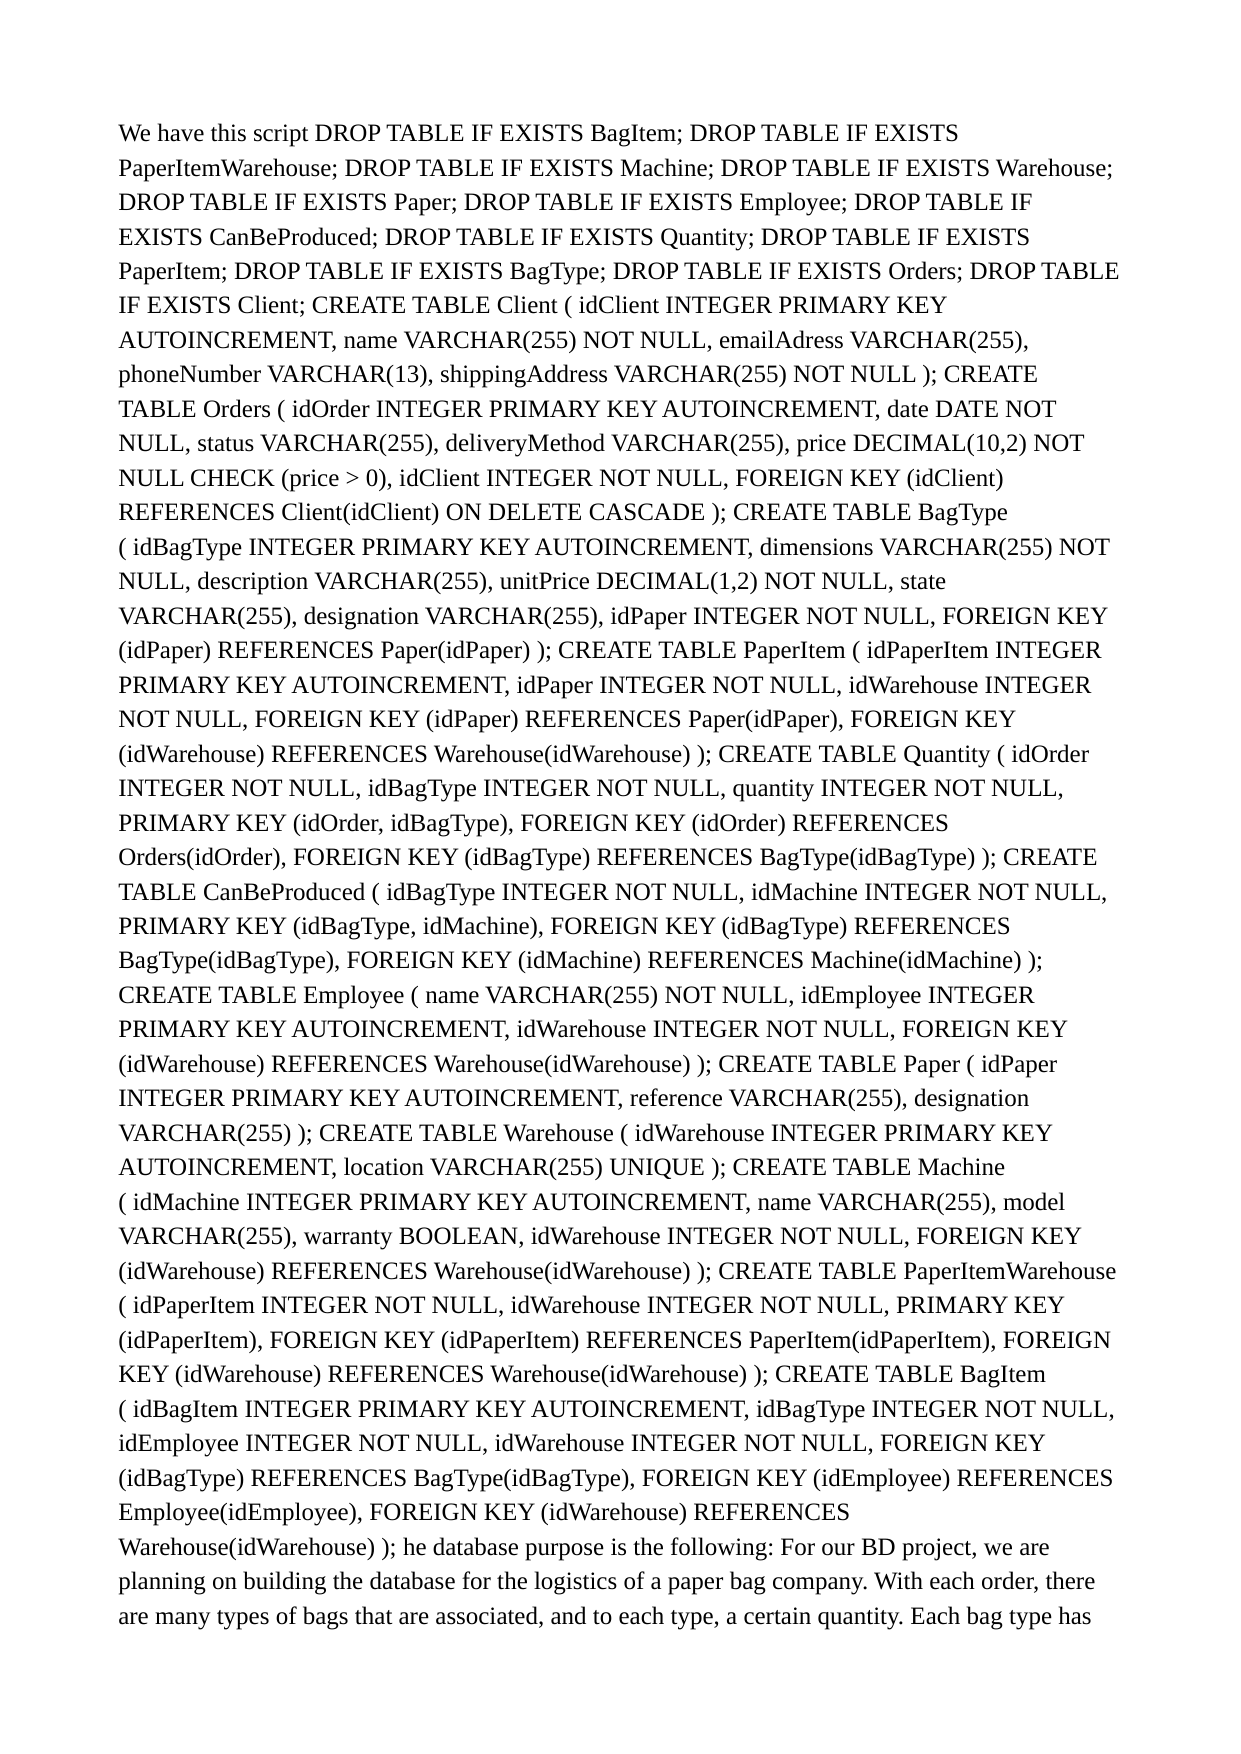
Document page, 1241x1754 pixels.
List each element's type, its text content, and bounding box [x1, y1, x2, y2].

text We have this script DROP TABLE IF EXISTS BagItem; DROP TABLE IF EXISTS PaperItemWarehouse; DROP TABLE IF EXISTS Machine; DROP TABLE IF EXISTS Warehouse; DROP TABLE IF EXISTS Paper; DROP TABLE IF EXISTS Employee; DROP TABLE IF EXISTS CanBeProduced; DROP TABLE IF EXISTS Quantity; DROP TABLE IF EXISTS PaperItem; DROP TABLE IF EXISTS BagType; DROP TABLE IF EXISTS Orders; DROP TABLE IF EXISTS Client; CREATE TABLE Client ( idClient INTEGER PRIMARY KEY AUTOINCREMENT, name VARCHAR(255) NOT NULL, emailAdress VARCHAR(255), phoneNumber VARCHAR(13), shippingAddress VARCHAR(255) NOT NULL ); CREATE TABLE Orders ( idOrder INTEGER PRIMARY KEY AUTOINCREMENT, date DATE NOT NULL, status VARCHAR(255), deliveryMethod VARCHAR(255), price DECIMAL(10,2) NOT NULL CHECK (price > 0), idClient INTEGER NOT NULL, FOREIGN KEY (idClient) REFERENCES Client(idClient) ON DELETE CASCADE ); CREATE TABLE BagType ( idBagType INTEGER PRIMARY KEY AUTOINCREMENT, dimensions VARCHAR(255) NOT NULL, description VARCHAR(255), unitPrice DECIMAL(1,2) NOT NULL, state VARCHAR(255), designation VARCHAR(255), idPaper INTEGER NOT NULL, FOREIGN KEY (idPaper) REFERENCES Paper(idPaper) ); CREATE TABLE PaperItem ( idPaperItem INTEGER PRIMARY KEY AUTOINCREMENT, idPaper INTEGER NOT NULL, idWarehouse INTEGER NOT NULL, FOREIGN KEY (idPaper) REFERENCES Paper(idPaper), FOREIGN KEY (idWarehouse) REFERENCES Warehouse(idWarehouse) ); CREATE TABLE Quantity ( idOrder INTEGER NOT NULL, idBagType INTEGER NOT NULL, quantity INTEGER NOT NULL, PRIMARY KEY (idOrder, idBagType), FOREIGN KEY (idOrder) REFERENCES Orders(idOrder), FOREIGN KEY (idBagType) REFERENCES BagType(idBagType) ); CREATE TABLE CanBeProduced ( idBagType INTEGER NOT NULL, idMachine INTEGER NOT NULL, PRIMARY KEY (idBagType, idMachine), FOREIGN KEY (idBagType) REFERENCES BagType(idBagType), FOREIGN KEY (idMachine) REFERENCES Machine(idMachine) ); CREATE TABLE Employee ( name VARCHAR(255) NOT NULL, idEmployee INTEGER PRIMARY KEY AUTOINCREMENT, idWarehouse INTEGER NOT NULL, FOREIGN KEY (idWarehouse) REFERENCES Warehouse(idWarehouse) ); CREATE TABLE Paper ( idPaper INTEGER PRIMARY KEY AUTOINCREMENT, reference VARCHAR(255), designation VARCHAR(255) ); CREATE TABLE Warehouse ( idWarehouse INTEGER PRIMARY KEY AUTOINCREMENT, location VARCHAR(255) UNIQUE ); CREATE TABLE Machine ( idMachine INTEGER PRIMARY KEY AUTOINCREMENT, name VARCHAR(255), model VARCHAR(255), warranty BOOLEAN, idWarehouse INTEGER NOT NULL, FOREIGN KEY (idWarehouse) REFERENCES Warehouse(idWarehouse) ); CREATE TABLE PaperItemWarehouse ( idPaperItem INTEGER NOT NULL, idWarehouse INTEGER NOT NULL, PRIMARY KEY (idPaperItem), FOREIGN KEY (idPaperItem) REFERENCES PaperItem(idPaperItem), FOREIGN KEY (idWarehouse) REFERENCES Warehouse(idWarehouse) ); CREATE TABLE BagItem ( idBagItem INTEGER PRIMARY KEY AUTOINCREMENT, idBagType INTEGER NOT NULL, idEmployee INTEGER NOT NULL, idWarehouse INTEGER NOT NULL, FOREIGN KEY (idBagType) REFERENCES BagType(idBagType), FOREIGN KEY (idEmployee) REFERENCES Employee(idEmployee), FOREIGN KEY (idWarehouse) REFERENCES Warehouse(idWarehouse) ); he database purpose is the following: For our BD project, we are planning on building the database for the logistics of a paper bag company. With each order, there are many types of bags that are associated, and to each type, a certain quantity. Each bag type has [118, 118, 1122, 1629]
